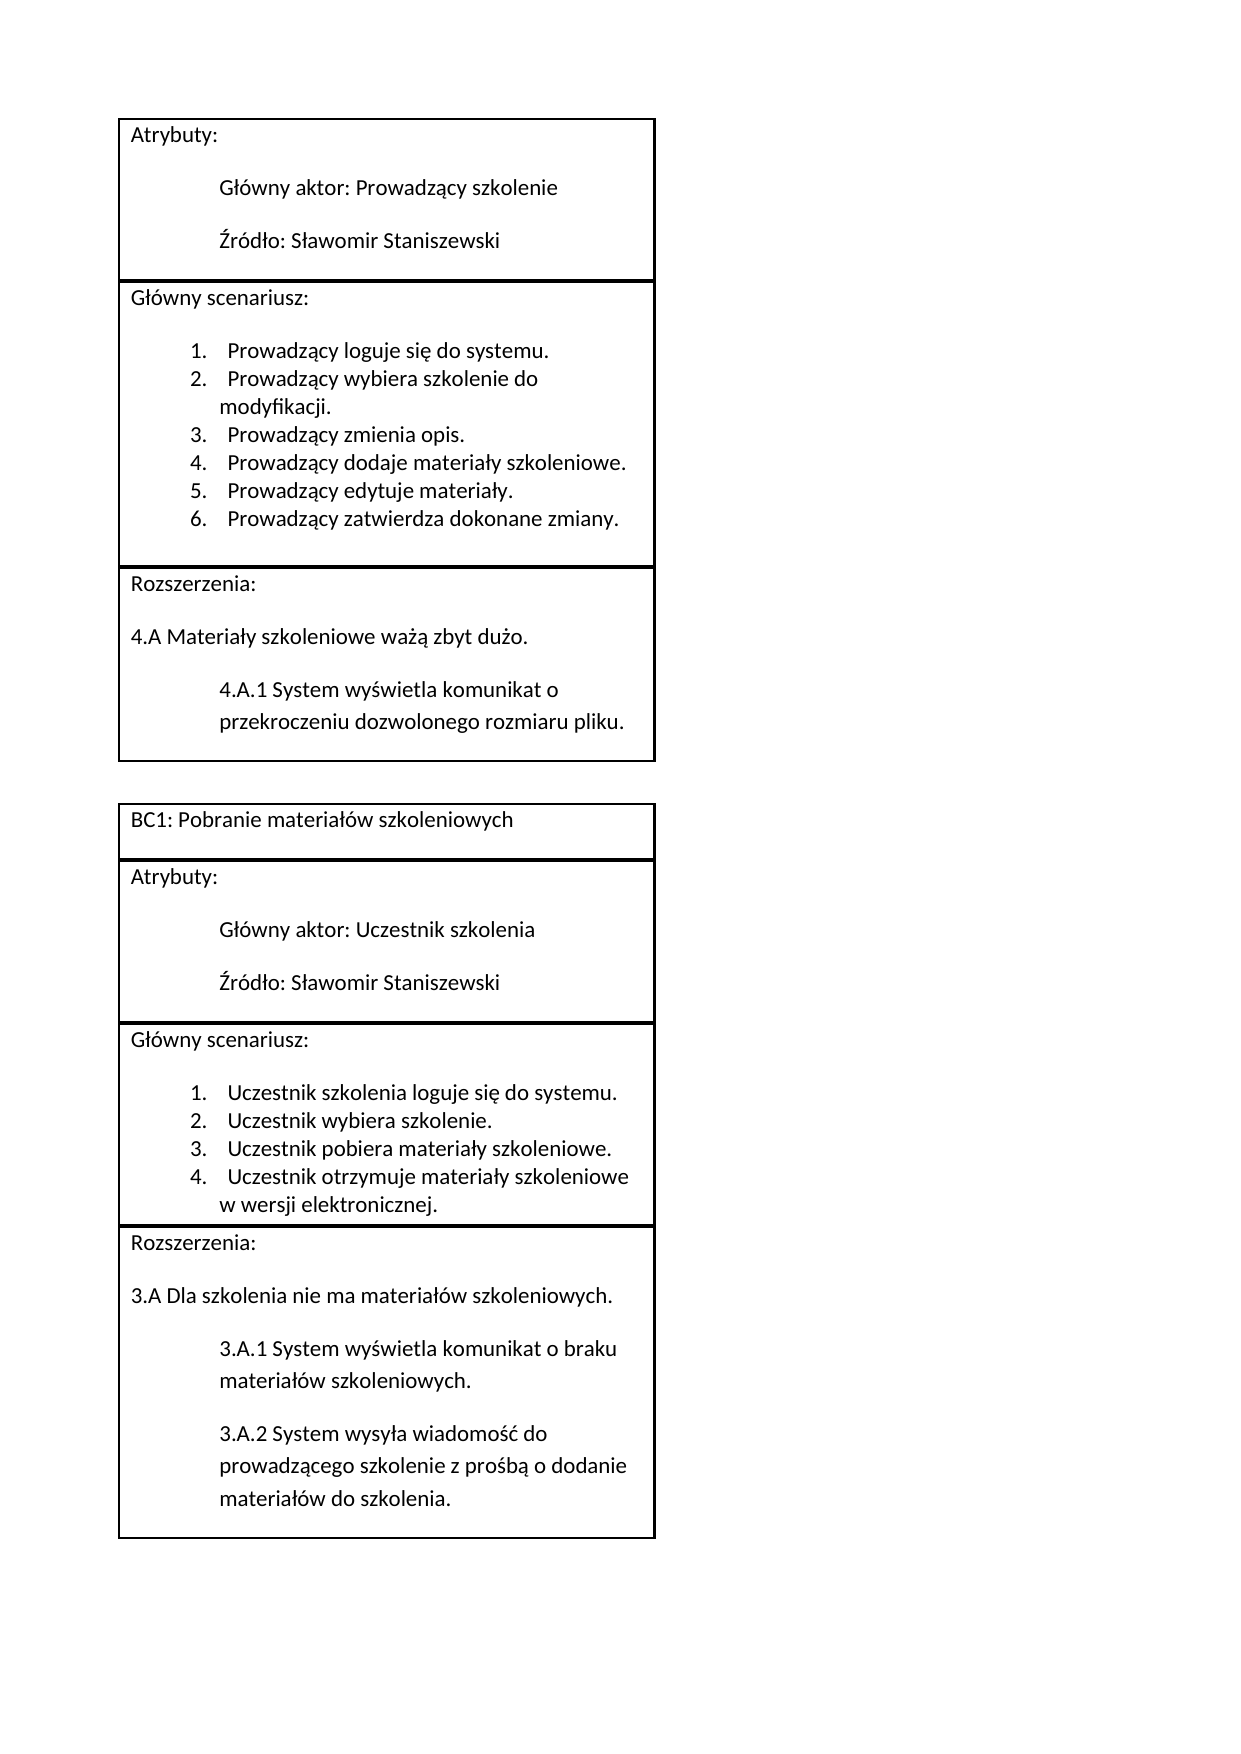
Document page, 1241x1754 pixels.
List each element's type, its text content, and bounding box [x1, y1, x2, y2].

table_cell Rozszerzenia: 4.A Materiały szkoleniowe ważą zbyt dużo. 4.A.1 System wyświetla komunikat o przekroczeniu dozwolonego rozmiaru pliku. [120, 569, 653, 760]
table_header BC1: Pobranie materiałów szkoleniowych [120, 805, 653, 858]
table_cell Atrybuty: Główny aktor: Uczestnik szkolenia Źródło: Sławomir Staniszewski [120, 862, 653, 1021]
table_cell Atrybuty: Główny aktor: Prowadzący szkolenie Źródło: Sławomir Staniszewski [120, 120, 653, 279]
table_cell Główny scenariusz: Prowadzący loguje się do systemu. Prowadzący wybiera szkolenie do modyfikacji. Prowadzący zmienia opis. Prowadzący dodaje materiały szkoleniowe. Prowadzący edytuje materiały. Prowadzący zatwierdza dokonane zmiany. [120, 283, 653, 565]
table_cell Rozszerzenia: 3.A Dla szkolenia nie ma materiałów szkoleniowych. 3.A.1 System wyświetla komunikat o braku materiałów szkoleniowych. 3.A.2 System wysyła wiadomość do prowadzącego szkolenie z prośbą o dodanie materiałów do szkolenia. [120, 1228, 653, 1537]
table_cell Główny scenariusz: Uczestnik szkolenia loguje się do systemu. Uczestnik wybiera szkolenie. Uczestnik pobiera materiały szkoleniowe. Uczestnik otrzymuje materiały szkoleniowe w wersji elektronicznej. [120, 1025, 653, 1224]
